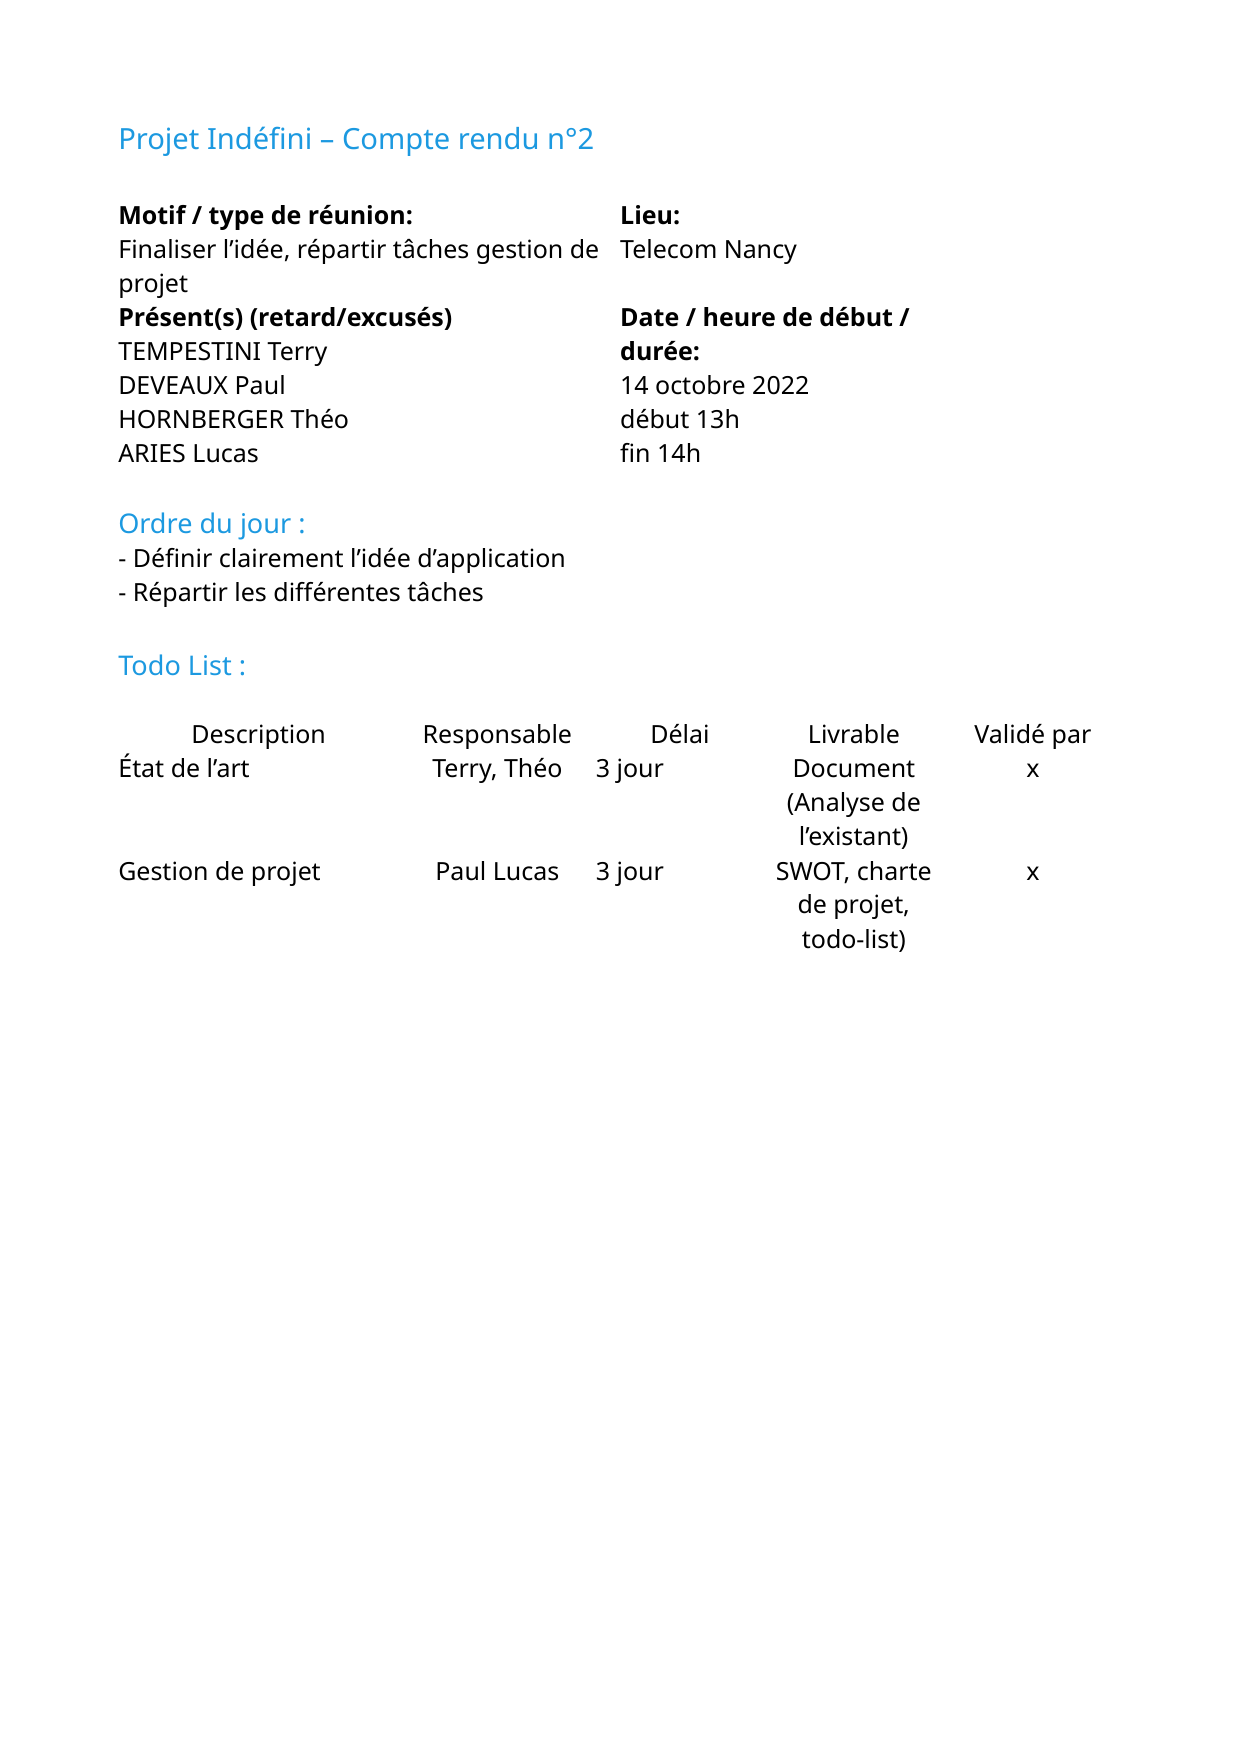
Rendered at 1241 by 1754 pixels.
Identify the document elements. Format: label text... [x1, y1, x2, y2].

table_cell x [943, 751, 1122, 853]
table_header Description [118, 717, 399, 751]
table_cell Document (Analyse de l’existant) [764, 751, 943, 853]
text - Répartir les différentes tâches [118, 575, 1122, 609]
table_cell État de l’art [118, 751, 399, 853]
table_header Responsable [399, 717, 596, 751]
table_cell Gestion de projet [118, 853, 399, 955]
table_cell SWOT, charte de projet, todo-list) [764, 853, 943, 955]
table_cell 3 jour [596, 751, 764, 853]
text - Définir clairement l’idée d’application [118, 541, 1122, 575]
table_header Délai [596, 717, 764, 751]
table_cell Date / heure de début / durée: 14 octobre 2022 début 13h fin 14h [620, 300, 1122, 470]
table_cell x [943, 853, 1122, 955]
text Ordre du jour : [118, 504, 1122, 541]
table_header Motif / type de réunion: Finaliser l’idée, répartir tâches gestion de projet [118, 198, 620, 300]
table_cell 3 jour [596, 853, 764, 955]
text Todo List : [118, 646, 1122, 683]
table_cell Paul Lucas [399, 853, 596, 955]
table_header Validé par [943, 717, 1122, 751]
table_cell Terry, Théo [399, 751, 596, 853]
text Projet Indéfini – Compte rendu n°2 [118, 118, 1122, 158]
table_header Lieu: Telecom Nancy [620, 198, 1122, 300]
table_header Livrable [764, 717, 943, 751]
table_cell Présent(s) (retard/excusés) TEMPESTINI Terry DEVEAUX Paul HORNBERGER Théo ARIES Lucas [118, 300, 620, 470]
